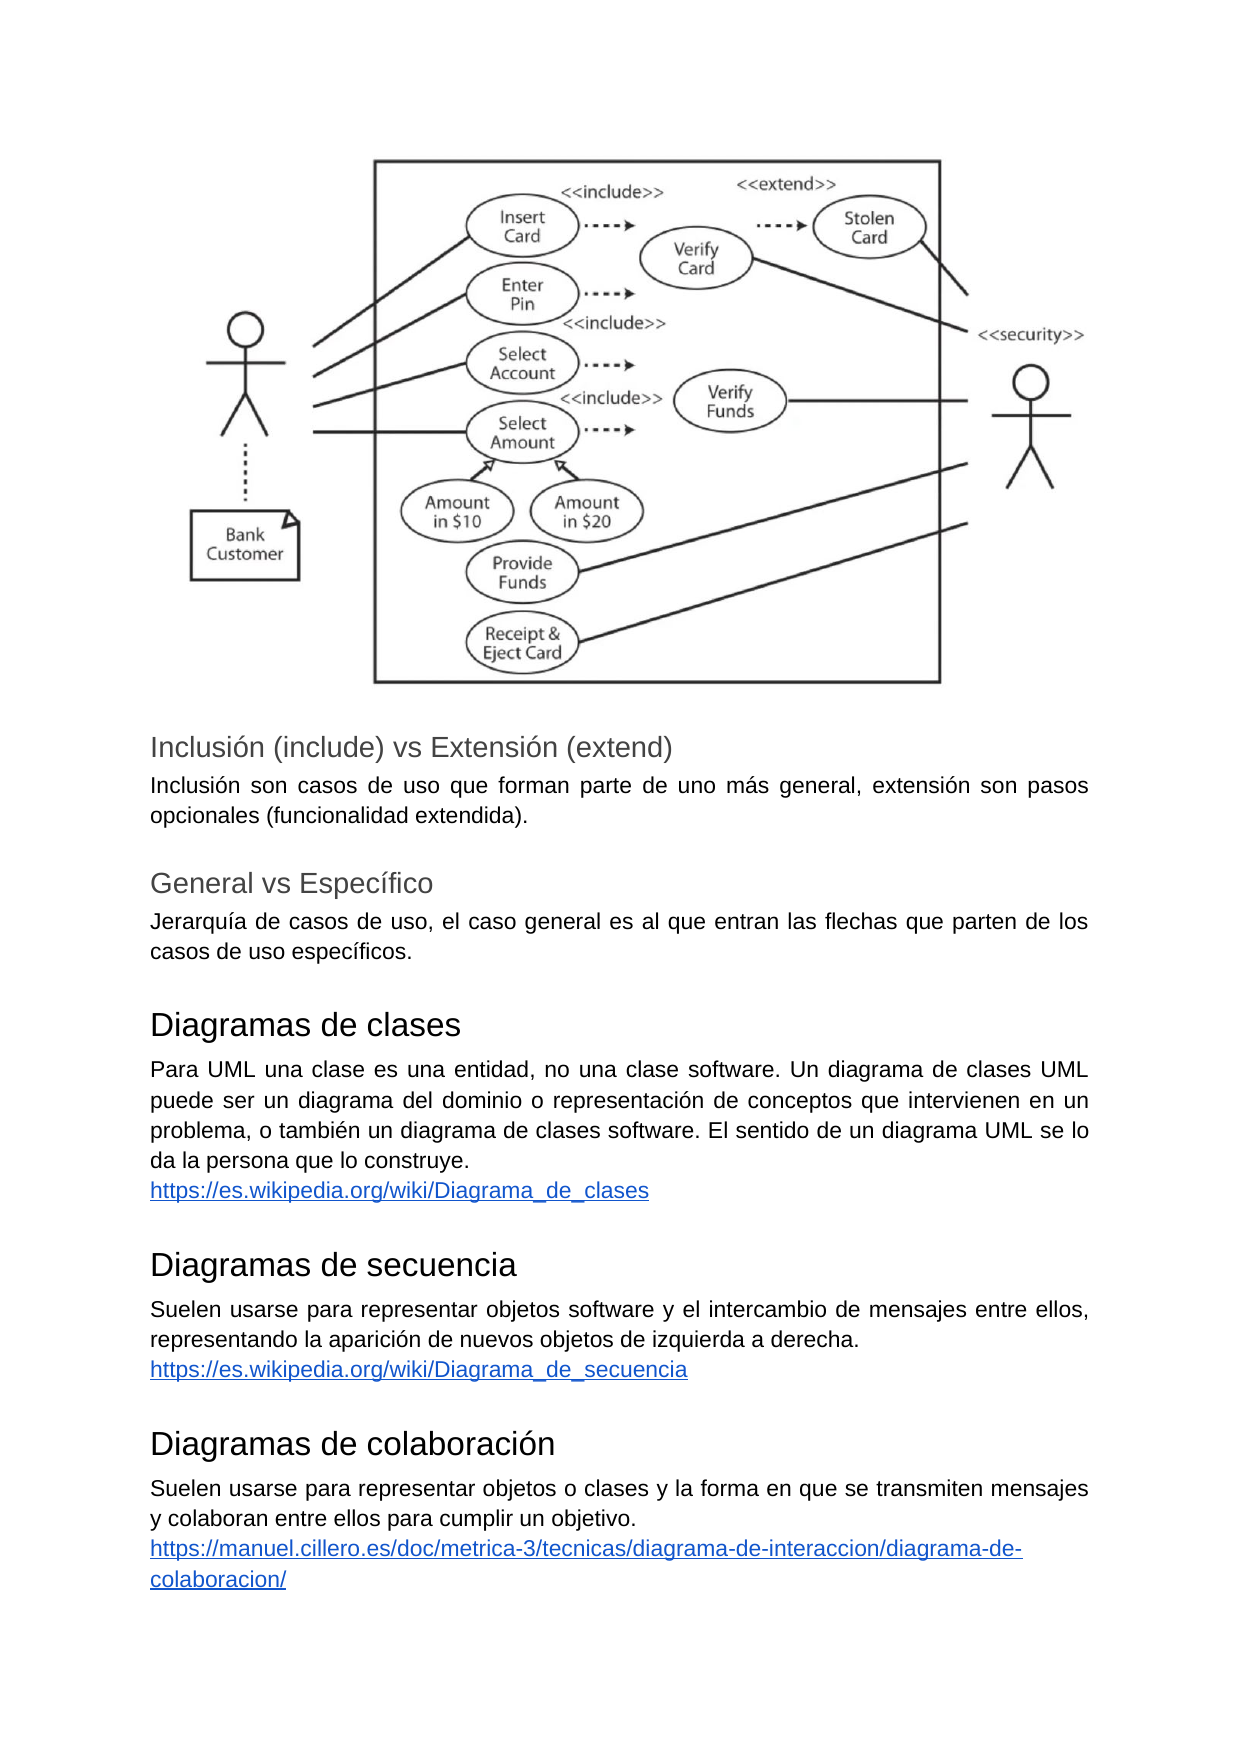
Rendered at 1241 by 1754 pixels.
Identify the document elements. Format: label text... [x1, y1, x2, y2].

subtitle General vs Específico [150, 866, 1090, 899]
subtitle Diagramas de colaboración [150, 1424, 1090, 1462]
text Suelen usarse para representar objetos software y el intercambio de mensajes entre ellos, representando la aparición de nuevos objetos de izquierda a derecha. [150, 1296, 1090, 1352]
subtitle Diagramas de clases [150, 1006, 1090, 1044]
text Para UML una clase es una entidad, no una clase software. Un diagrama de clases UML puede ser un diagrama del dominio o representación de conceptos que intervienen en un problema, o también un diagrama de clases software. El sentido de un diagrama UML se lo da la persona que lo construye. [150, 1056, 1090, 1173]
text Jerarquía de casos de uso, el caso general es al que entran las flechas que parten de los casos de uso específicos. [150, 908, 1090, 964]
text Inclusión son casos de uso que forman parte de uno más general, extensión son pasos opcionales (funcionalidad extendida). [150, 772, 1090, 828]
subtitle Diagramas de secuencia [150, 1245, 1090, 1283]
subtitle Inclusión (include) vs Extensión (extend) [150, 730, 1090, 764]
text Suelen usarse para representar objetos o clases y la forma en que se transmiten mensajes y colaboran entre ellos para cumplir un objetivo. [150, 1475, 1090, 1532]
text https://manuel.cillero.es/doc/metrica-3/tecnicas/diagrama-de-interaccion/diagrama-de-colaboracion/ [150, 1535, 1090, 1592]
text https://es.wikipedia.org/wiki/Diagrama_de_secuencia [150, 1356, 1090, 1383]
picture [150, 150, 1120, 693]
text https://es.wikipedia.org/wiki/Diagrama_de_clases [150, 1177, 1090, 1204]
